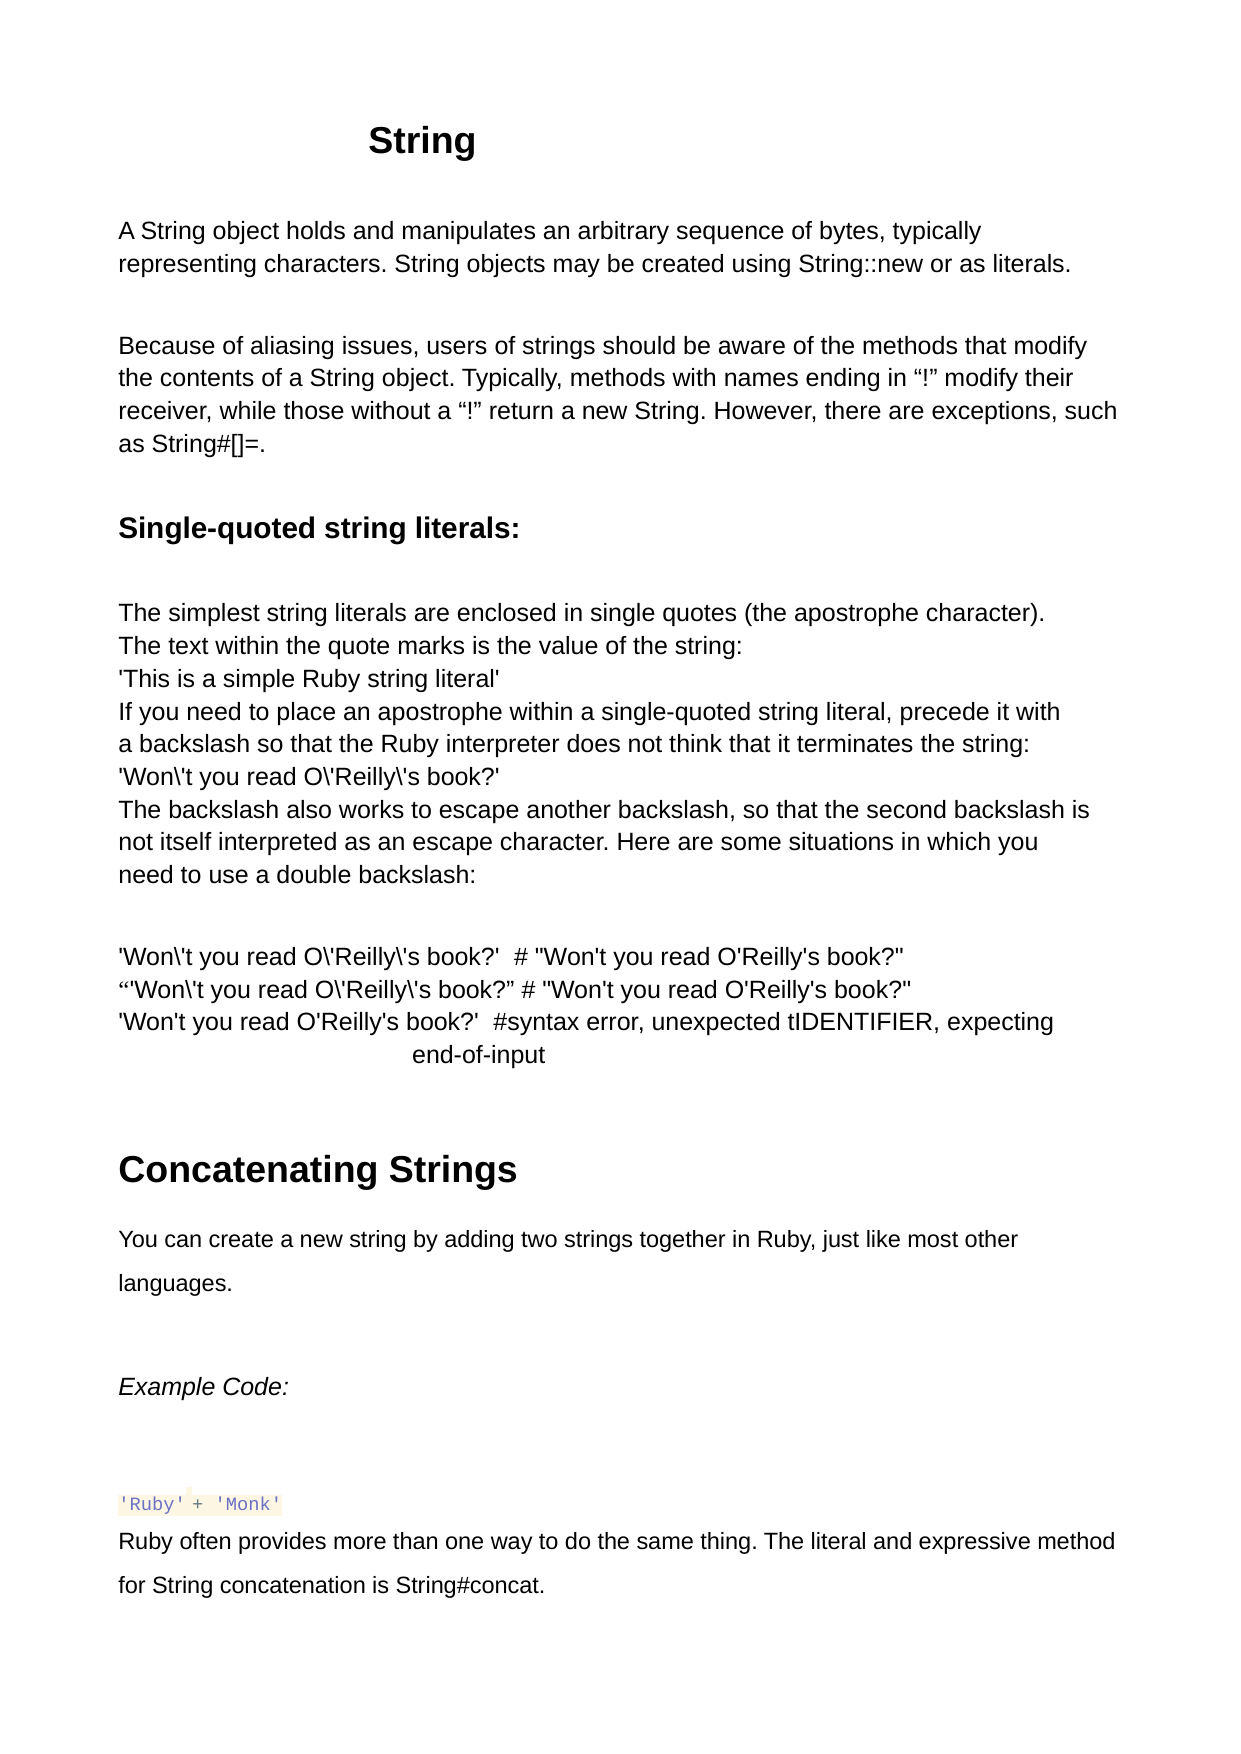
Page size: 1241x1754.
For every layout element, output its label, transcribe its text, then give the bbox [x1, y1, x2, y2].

text 'Won't you read O'Reilly's book?' #syntax error, unexpected tIDENTIFIER, expecting [118, 1007, 1122, 1036]
text 'Won\'t you read O\'Reilly\'s book?' [118, 762, 1122, 791]
text not itself interpreted as an escape character. Here are some situations in which you [118, 827, 1122, 856]
text Single-quoted string literals: [118, 511, 1122, 545]
text The simplest string literals are enclosed in single quotes (the apostrophe character). [118, 598, 1122, 627]
subtitle Concatenating Strings [118, 1147, 1122, 1190]
text end-of-input [118, 1040, 1122, 1069]
text need to use a double backslash: [118, 860, 1122, 889]
text Example Code: [118, 1372, 1122, 1400]
text String [118, 118, 1122, 161]
text 'Won\'t you read O\'Reilly\'s book?' # "Won't you read O'Reilly's book?" [118, 942, 1122, 971]
text You can create a new string by adding two strings together in Ruby, just like most other languages. [118, 1226, 1122, 1296]
text 'This is a simple Ruby string literal' [118, 664, 1122, 693]
text Because of aliasing issues, users of strings should be aware of the methods that modify the contents of a String object. Typically, methods with names ending in “!” modify their receiver, while those without a “!” return a new String. However, there are exceptions, such as String#[]=. [118, 331, 1122, 458]
text A String object holds and manipulates an arbitrary sequence of bytes, typically representing characters. String objects may be created using String::new or as literals. [118, 216, 1122, 278]
text “'Won\'t you read O\'Reilly\'s book?” # "Won't you read O'Reilly's book?" [118, 974, 1122, 1003]
text If you need to place an apostrophe within a single-quoted string literal, precede it with [118, 697, 1122, 725]
text 'Ruby' + 'Monk' [118, 1487, 1122, 1516]
text Ruby often provides more than one way to do the same thing. The literal and expressive method for String concatenation is String#concat. [118, 1528, 1122, 1598]
text The text within the quote marks is the value of the string: [118, 631, 1122, 660]
text The backslash also works to escape another backslash, so that the second backslash is [118, 795, 1122, 823]
text a backslash so that the Ruby interpreter does not think that it terminates the string: [118, 729, 1122, 758]
